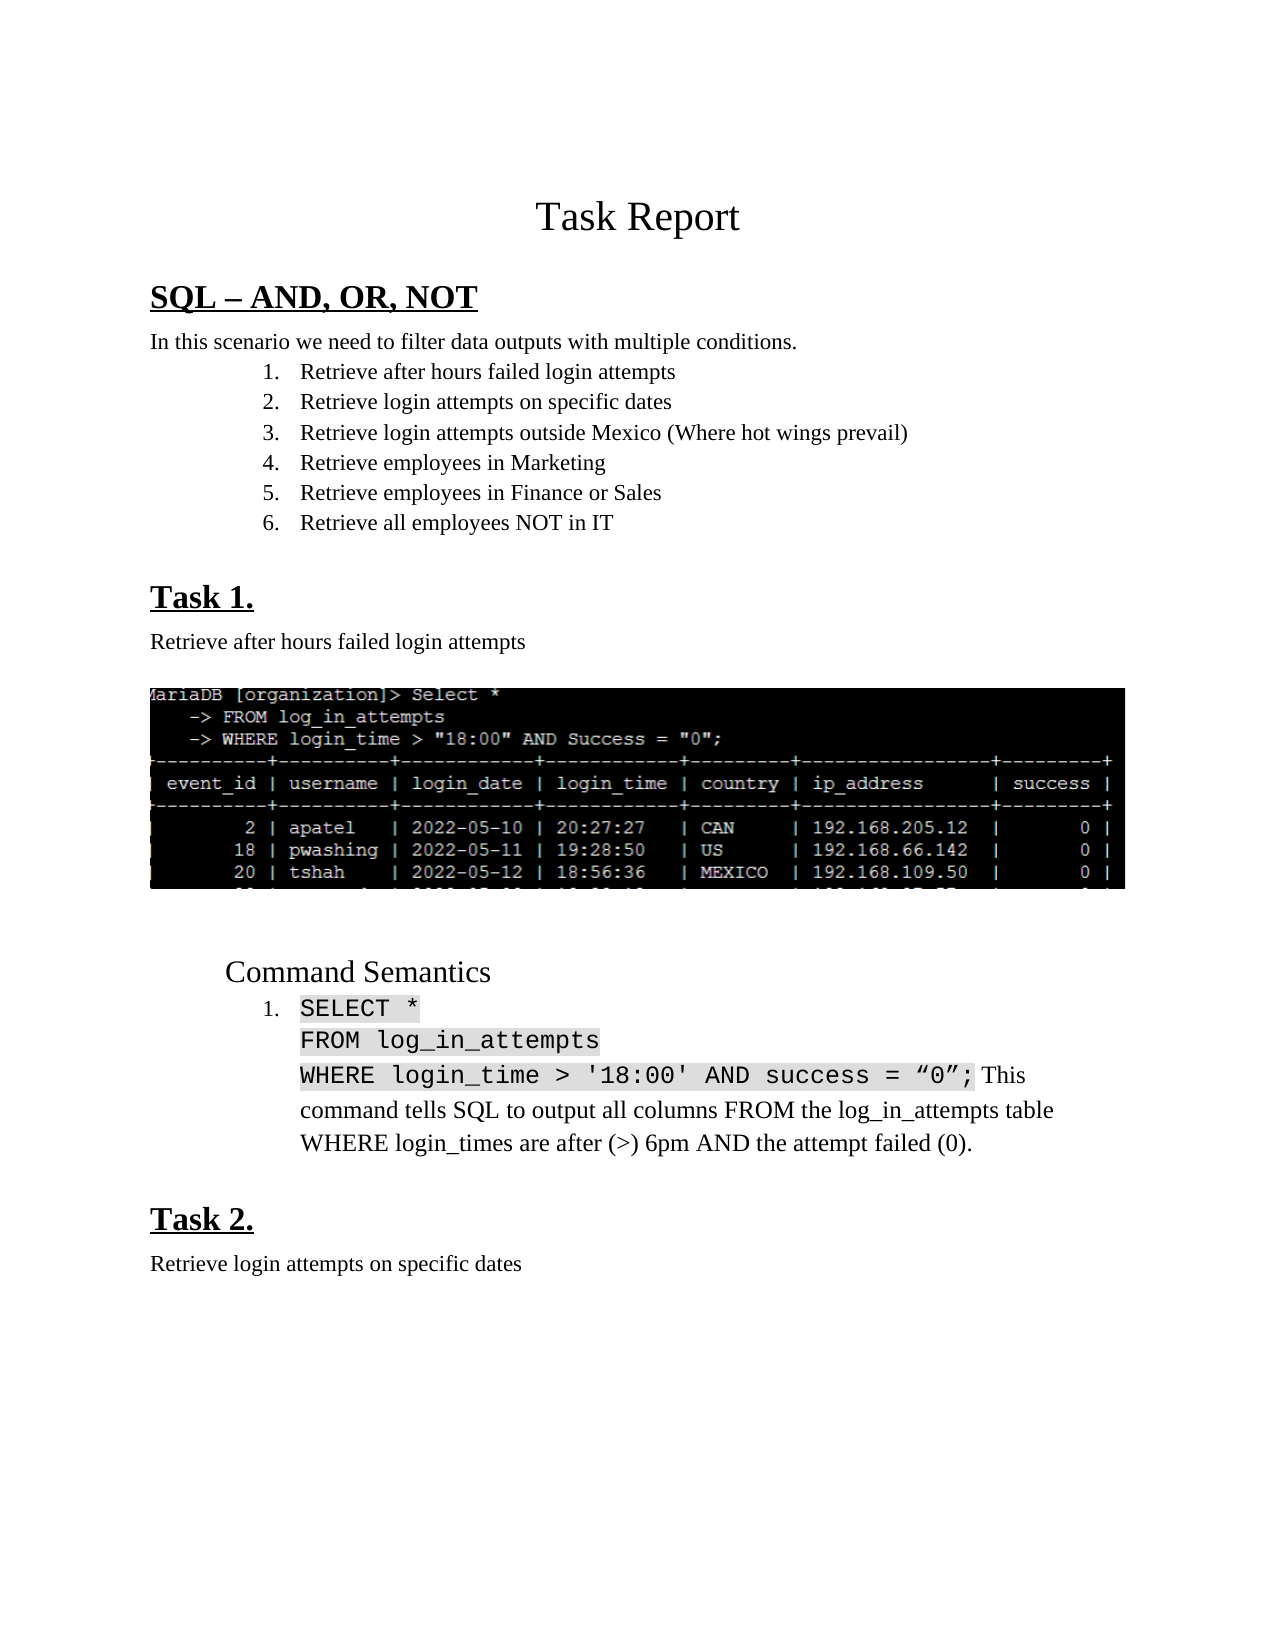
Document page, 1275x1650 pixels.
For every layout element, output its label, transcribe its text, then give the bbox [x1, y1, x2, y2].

picture [150, 688, 1125, 889]
list Retrieve login attempts on specific dates [262, 388, 1125, 415]
text Retrieve login attempts on specific dates [150, 1250, 1125, 1276]
text Retrieve after hours failed login attempts [150, 628, 1125, 654]
subtitle Task 2. [150, 1199, 1125, 1237]
subtitle Task Report [150, 192, 1125, 239]
list SELECT * FROM log_in_attempts WHERE login_time > '18:00' AND success = “0”; This command tells SQL to output all columns FROM the log_in_attempts table WHERE login_times are after (>) 6pm AND the attempt failed (0). [262, 994, 1125, 1157]
subtitle Task 1. [150, 577, 1125, 615]
subtitle SQL – AND, OR, NOT [150, 277, 1125, 315]
text Command Semantics [150, 953, 1125, 989]
list Retrieve after hours failed login attempts [262, 358, 1125, 384]
list Retrieve employees in Finance or Sales [262, 479, 1125, 505]
list Retrieve login attempts outside Mexico (Where hot wings prevail) [262, 418, 1125, 445]
list Retrieve employees in Marketing [262, 449, 1125, 475]
list Retrieve all employees NOT in IT [262, 509, 1125, 536]
text In this scenario we need to filter data outputs with multiple conditions. [150, 328, 1125, 354]
